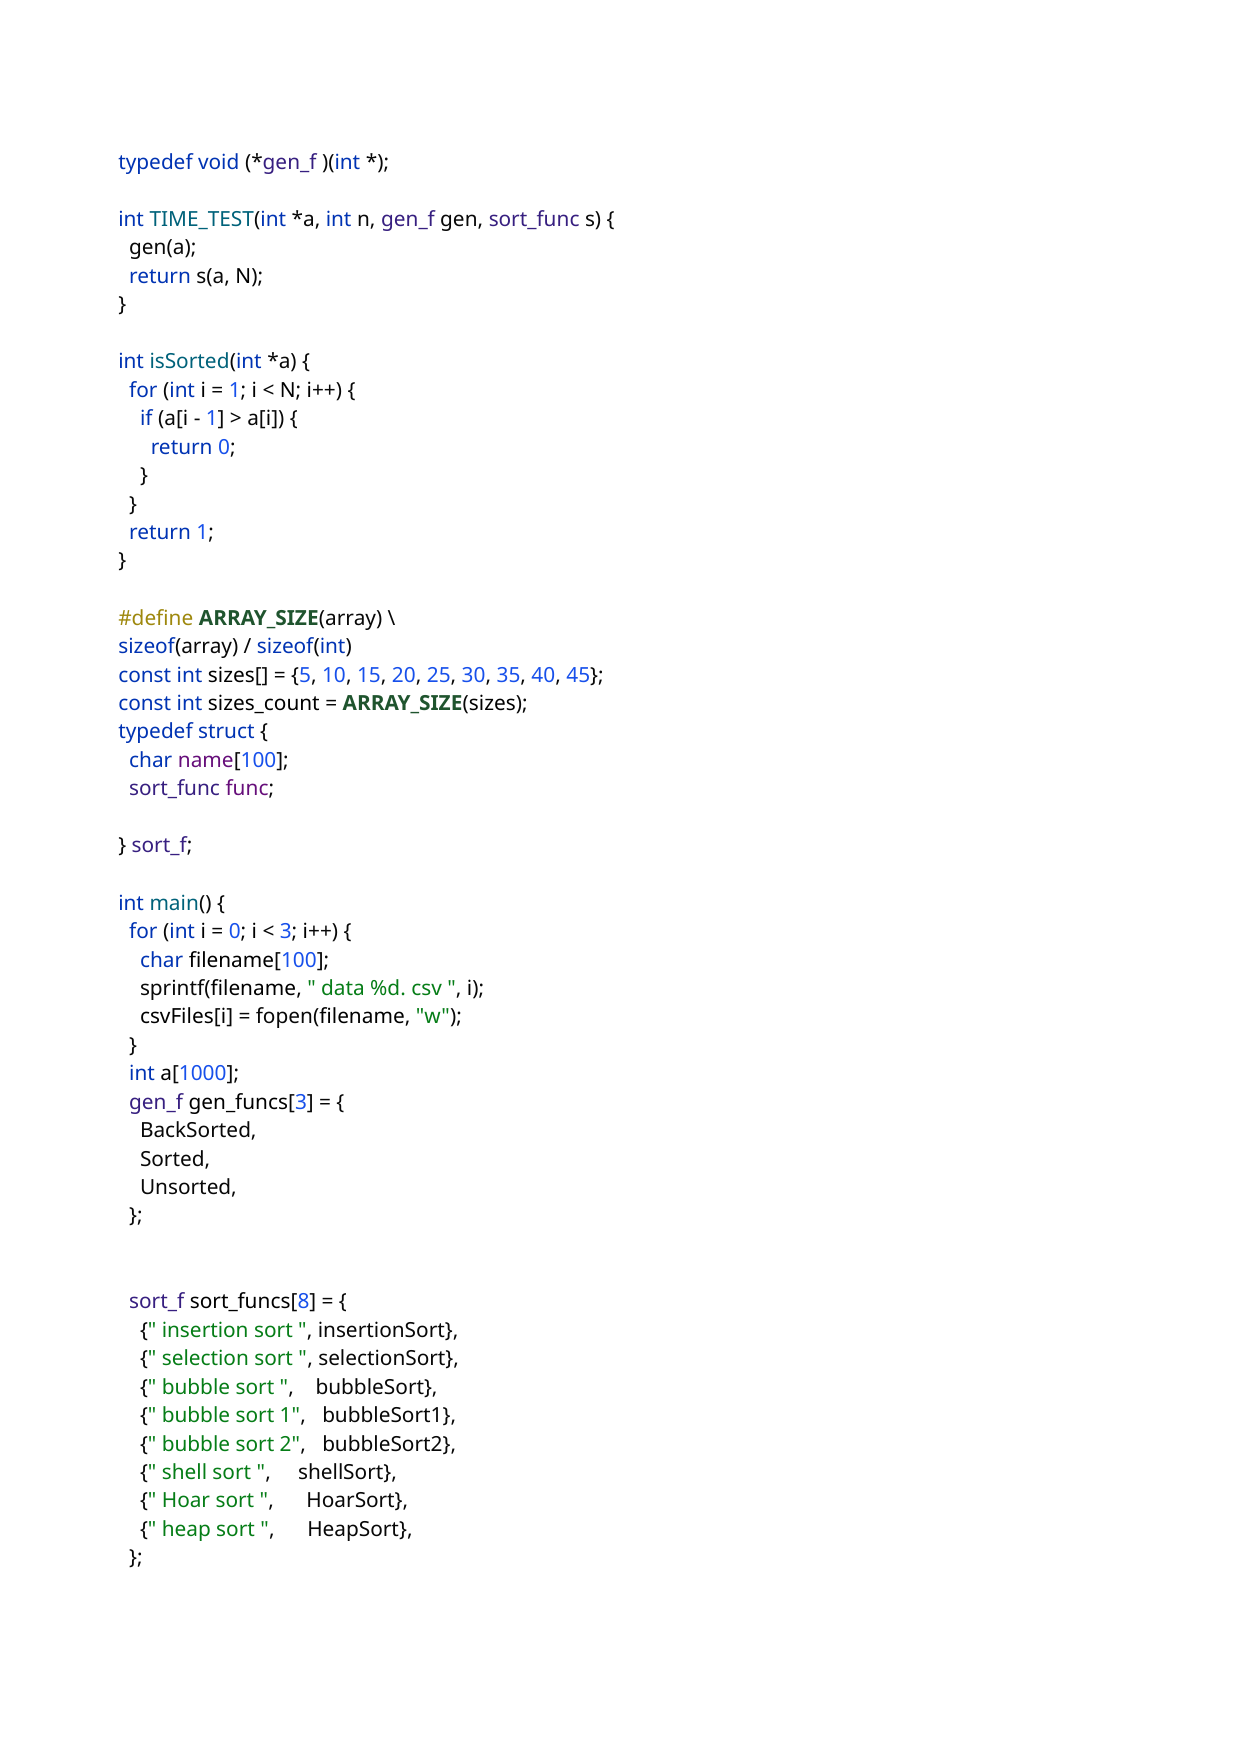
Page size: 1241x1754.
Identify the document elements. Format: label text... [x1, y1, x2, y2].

text typedef void (*gen_f )(int *); int TIME_TEST(int *a, int n, gen_f gen, sort_func s) { gen(a); return s(a, N); } int isSorted(int *a) { for (int i = 1; i < N; i++) { if (a[i - 1] > a[i]) { return 0; } } return 1; } #define ARRAY_SIZE(array) \ sizeof(array) / sizeof(int) const int sizes[] = {5, 10, 15, 20, 25, 30, 35, 40, 45}; const int sizes_count = ARRAY_SIZE(sizes); typedef struct { char name[100]; sort_func func; } sort_f; int main() { for (int i = 0; i < 3; i++) { char filename[100]; sprintf(filename, " data %d. csv ", i); csvFiles[i] = fopen(filename, "w"); } int a[1000]; gen_f gen_funcs[3] = { BackSorted, Sorted, Unsorted, }; sort_f sort_funcs[8] = { {" insertion sort ", insertionSort}, {" selection sort ", selectionSort}, {" bubble sort ", bubbleSort}, {" bubble sort 1", bubbleSort1}, {" bubble sort 2", bubbleSort2}, {" shell sort ", shellSort}, {" Hoar sort ", HoarSort}, {" heap sort ", HeapSort}, }; [118, 118, 1017, 1628]
